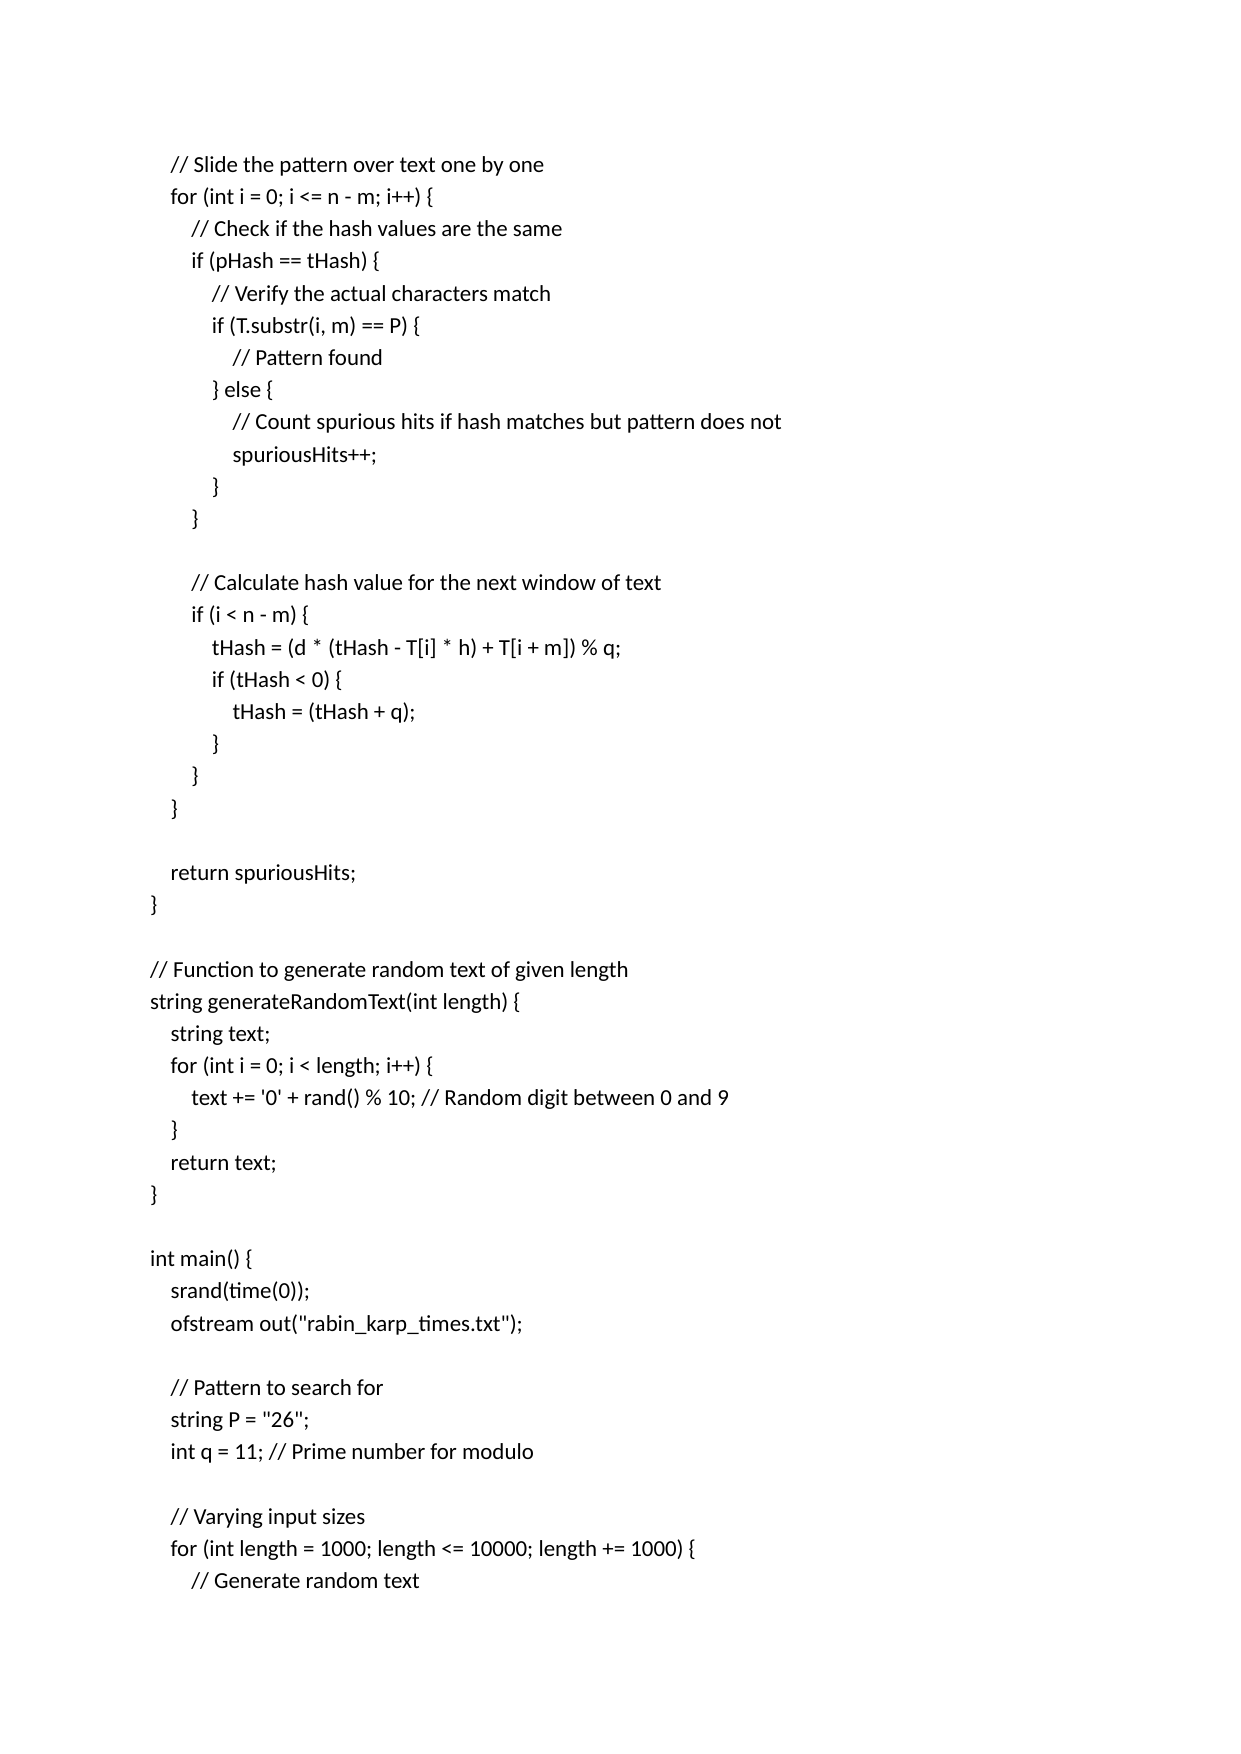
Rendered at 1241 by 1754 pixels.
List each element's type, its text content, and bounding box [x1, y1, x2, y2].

text // Slide the pattern over text one by one [150, 150, 1090, 178]
text return spuriousHits; [150, 858, 1090, 886]
text // Count spurious hits if hash matches but pattern does not [150, 407, 1090, 436]
text ofstream out("rabin_karp_times.txt"); [150, 1309, 1090, 1337]
text // Verify the actual characters match [150, 279, 1090, 307]
text srand(time(0)); [150, 1277, 1090, 1304]
text int q = 11; // Prime number for modulo [150, 1437, 1090, 1466]
text } [150, 794, 1090, 822]
text int main() { [150, 1244, 1090, 1272]
text // Check if the hash values are the same [150, 214, 1090, 242]
text } else { [150, 375, 1090, 403]
text text += '0' + rand() % 10; // Random digit between 0 and 9 [150, 1083, 1090, 1111]
text for (int i = 0; i < length; i++) { [150, 1051, 1090, 1079]
text for (int i = 0; i <= n - m; i++) { [150, 182, 1090, 210]
text for (int length = 1000; length <= 10000; length += 1000) { [150, 1534, 1090, 1562]
text tHash = (tHash + q); [150, 697, 1090, 725]
text if (T.substr(i, m) == P) { [150, 311, 1090, 339]
text // Function to generate random text of given length [150, 955, 1090, 983]
text } [150, 890, 1090, 918]
text } [150, 504, 1090, 532]
text // Pattern to search for [150, 1373, 1090, 1401]
text } [150, 1116, 1090, 1144]
text string generateRandomText(int length) { [150, 987, 1090, 1015]
text spuriousHits++; [150, 440, 1090, 468]
text tHash = (d * (tHash - T[i] * h) + T[i + m]) % q; [150, 633, 1090, 661]
text // Pattern found [150, 343, 1090, 371]
text return text; [150, 1148, 1090, 1176]
text if (tHash < 0) { [150, 665, 1090, 693]
text // Generate random text [150, 1566, 1090, 1594]
text if (pHash == tHash) { [150, 247, 1090, 274]
text string P = "26"; [150, 1405, 1090, 1433]
text } [150, 729, 1090, 757]
text // Varying input sizes [150, 1502, 1090, 1530]
text } [150, 1180, 1090, 1208]
text // Calculate hash value for the next window of text [150, 568, 1090, 596]
text if (i < n - m) { [150, 601, 1090, 629]
text } [150, 472, 1090, 500]
text string text; [150, 1019, 1090, 1047]
text } [150, 762, 1090, 789]
